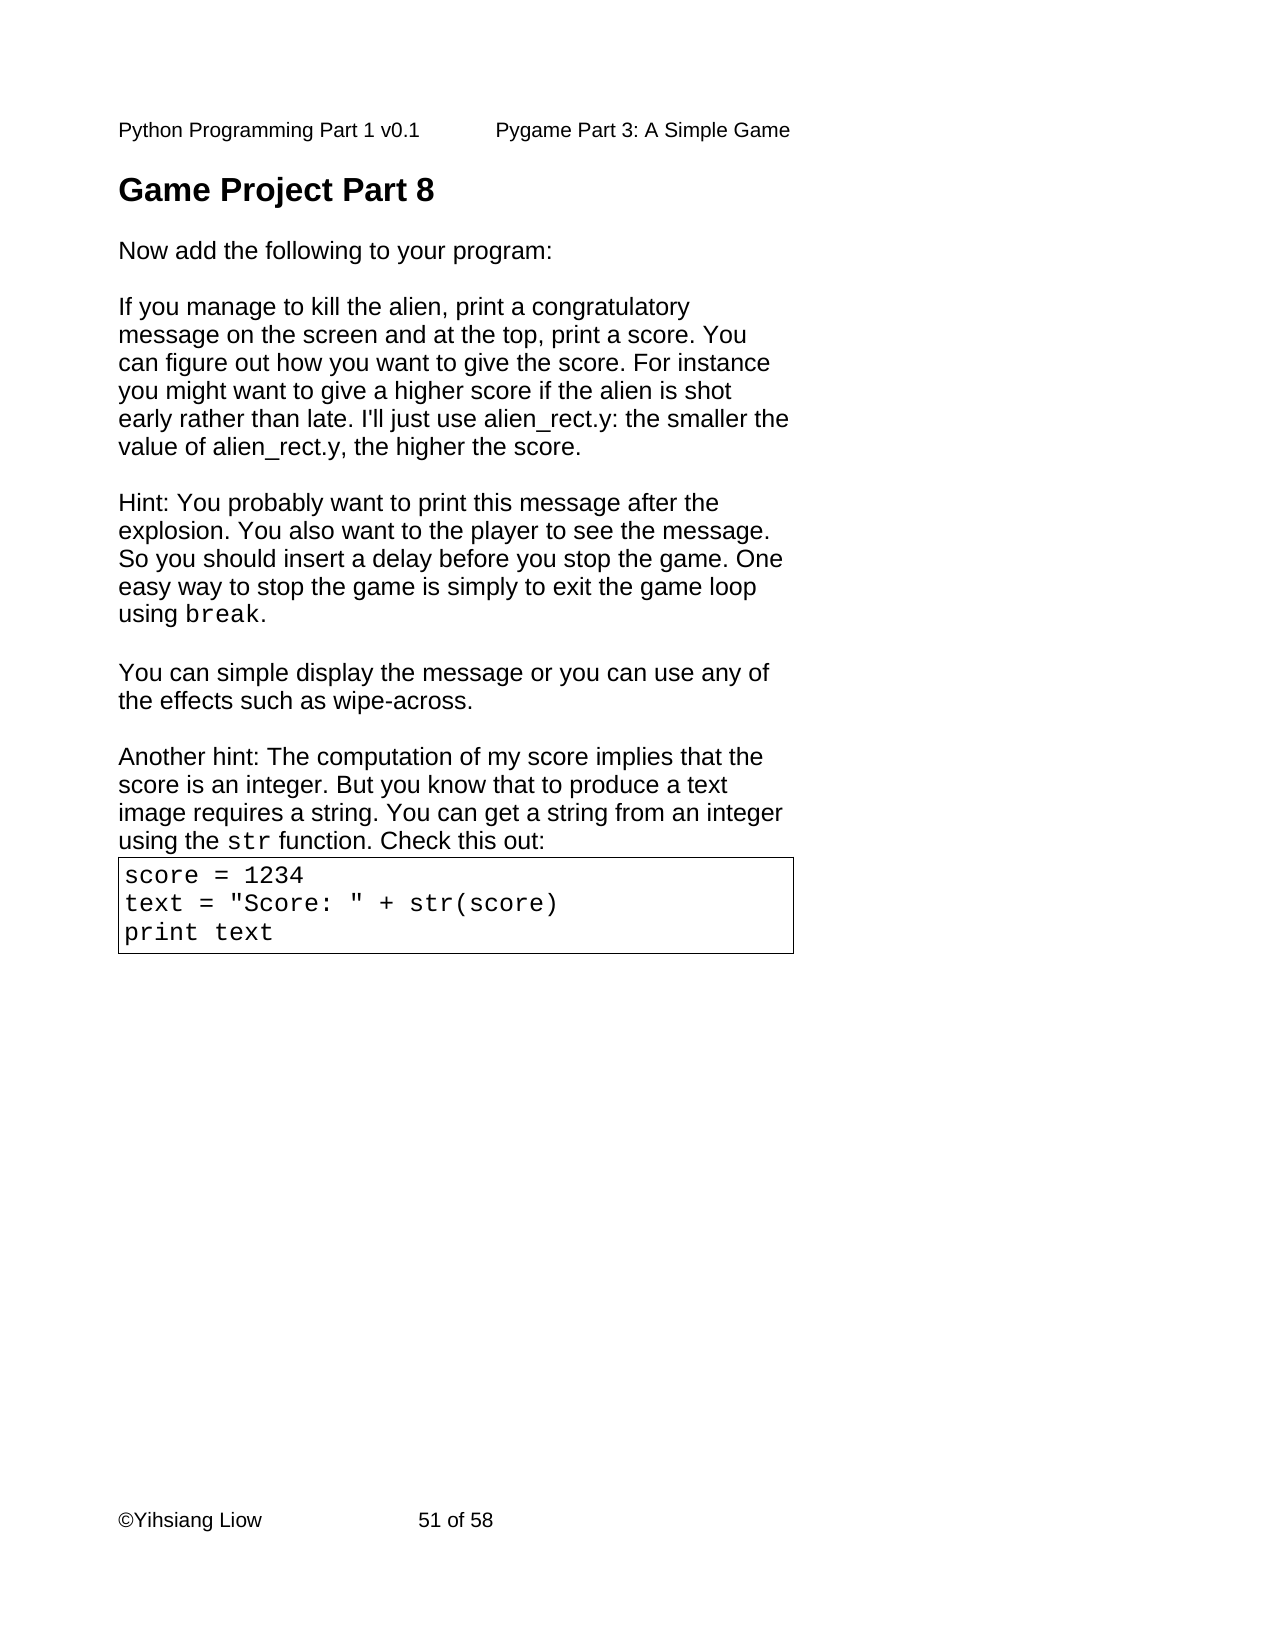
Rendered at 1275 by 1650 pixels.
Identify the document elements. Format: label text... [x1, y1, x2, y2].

text If you manage to kill the alien, print a congratulatory message on the screen and at the top, print a score. You can figure out how you want to give the score. For instance you might want to give a higher score if the alien is shot early rather than late. I'll just use alien_rect.y: the smaller the value of alien_rect.y, the higher the score. [118, 293, 793, 460]
text Now add the following to your program: [118, 236, 793, 264]
text You can simple display the message or you can use any of the effects such as wipe-across. [118, 659, 793, 714]
text Another hint: The computation of my score implies that the score is an integer. But you know that to produce a text image requires a string. You can get a string from an integer using the str function. Check this out: [118, 743, 793, 857]
text Hint: You probably want to print this message after the explosion. You also want to the player to see the message. So you should insert a delay before you stop the game. One easy way to stop the game is simply to exit the game loop using break. [118, 488, 793, 630]
text Game Project Part 8 [118, 171, 793, 208]
table_header score = 1234 text = "Score: " + str(score) print text [119, 858, 793, 953]
